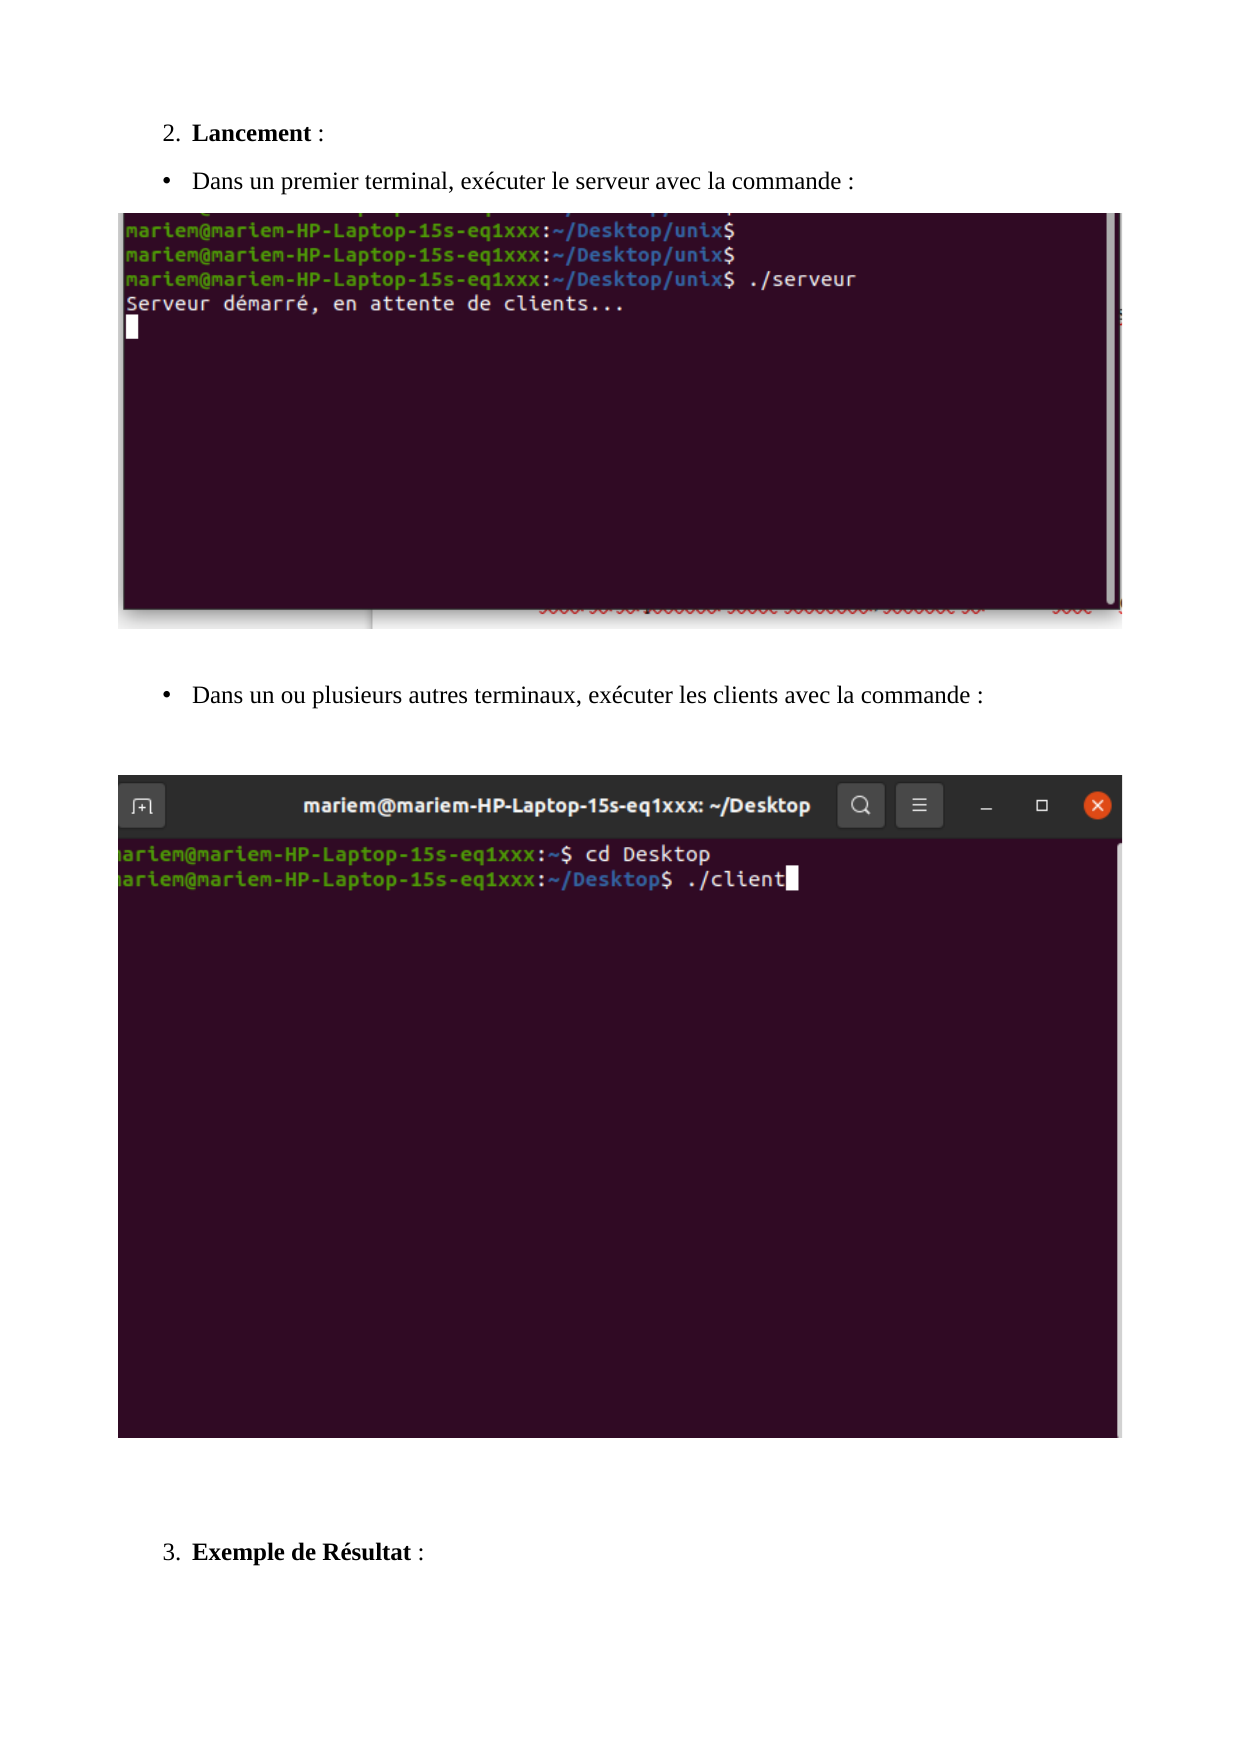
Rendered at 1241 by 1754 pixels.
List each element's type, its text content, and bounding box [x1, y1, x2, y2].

list Exemple de Résultat : [162, 1537, 1122, 1566]
list Dans un premier terminal, exécuter le serveur avec la commande : [162, 166, 1122, 194]
picture [118, 775, 1123, 1438]
list Dans un ou plusieurs autres terminaux, exécuter les clients avec la commande : [162, 681, 1122, 709]
picture [118, 213, 1123, 629]
list Lancement : [162, 118, 1122, 147]
